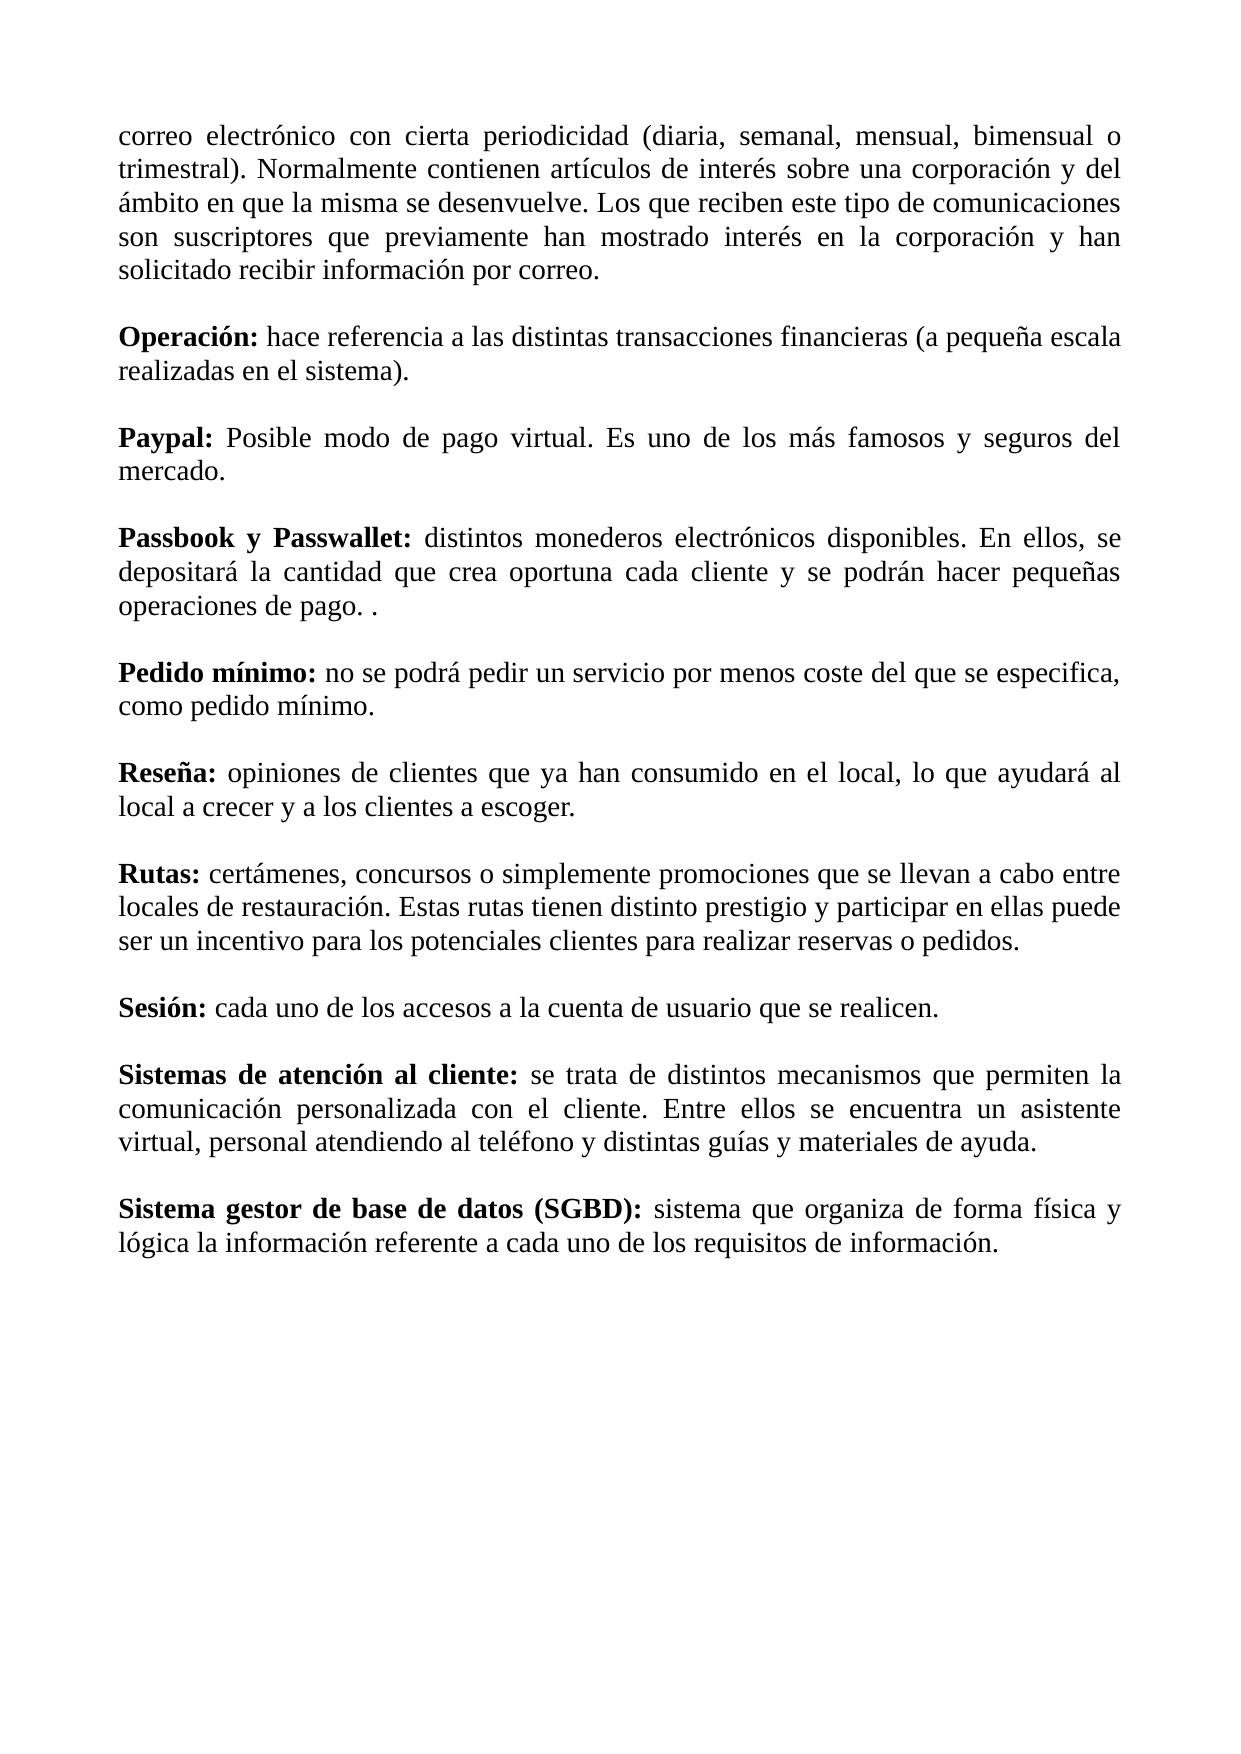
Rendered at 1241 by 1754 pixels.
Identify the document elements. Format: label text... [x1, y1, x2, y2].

text Operación: hace referencia a las distintas transacciones financieras (a pequeña escala realizadas en el sistema). [118, 319, 1122, 386]
text Rutas: certámenes, concursos o simplemente promociones que se llevan a cabo entre locales de restauración. Estas rutas tienen distinto prestigio y participar en ellas puede ser un incentivo para los potenciales clientes para realizar reservas o pedidos. [118, 856, 1122, 957]
text Sesión: cada uno de los accesos a la cuenta de usuario que se realicen. [118, 990, 1122, 1024]
text Paypal: Posible modo de pago virtual. Es uno de los más famosos y seguros del mercado. [118, 420, 1122, 487]
text Reseña: opiniones de clientes que ya han consumido en el local, lo que ayudará al local a crecer y a los clientes a escoger. [118, 755, 1122, 822]
text Passbook y Passwallet: distintos monederos electrónicos disponibles. En ellos, se depositará la cantidad que crea oportuna cada cliente y se podrán hacer pequeñas operaciones de pago. . [118, 521, 1122, 621]
text Sistemas de atención al cliente: se trata de distintos mecanismos que permiten la comunicación personalizada con el cliente. Entre ellos se encuentra un asistente virtual, personal atendiendo al teléfono y distintas guías y materiales de ayuda. [118, 1057, 1122, 1158]
text correo electrónico con cierta periodicidad (diaria, semanal, mensual, bimensual o trimestral). Normalmente contienen artículos de interés sobre una corporación y del ámbito en que la misma se desenvuelve. Los que reciben este tipo de comunicaciones son suscriptores que previamente han mostrado interés en la corporación y han solicitado recibir información por correo. [118, 118, 1122, 286]
text Sistema gestor de base de datos (SGBD): sistema que organiza de forma física y lógica la información referente a cada uno de los requisitos de información. [118, 1191, 1122, 1258]
text Pedido mínimo: no se podrá pedir un servicio por menos coste del que se especifica, como pedido mínimo. [118, 655, 1122, 722]
